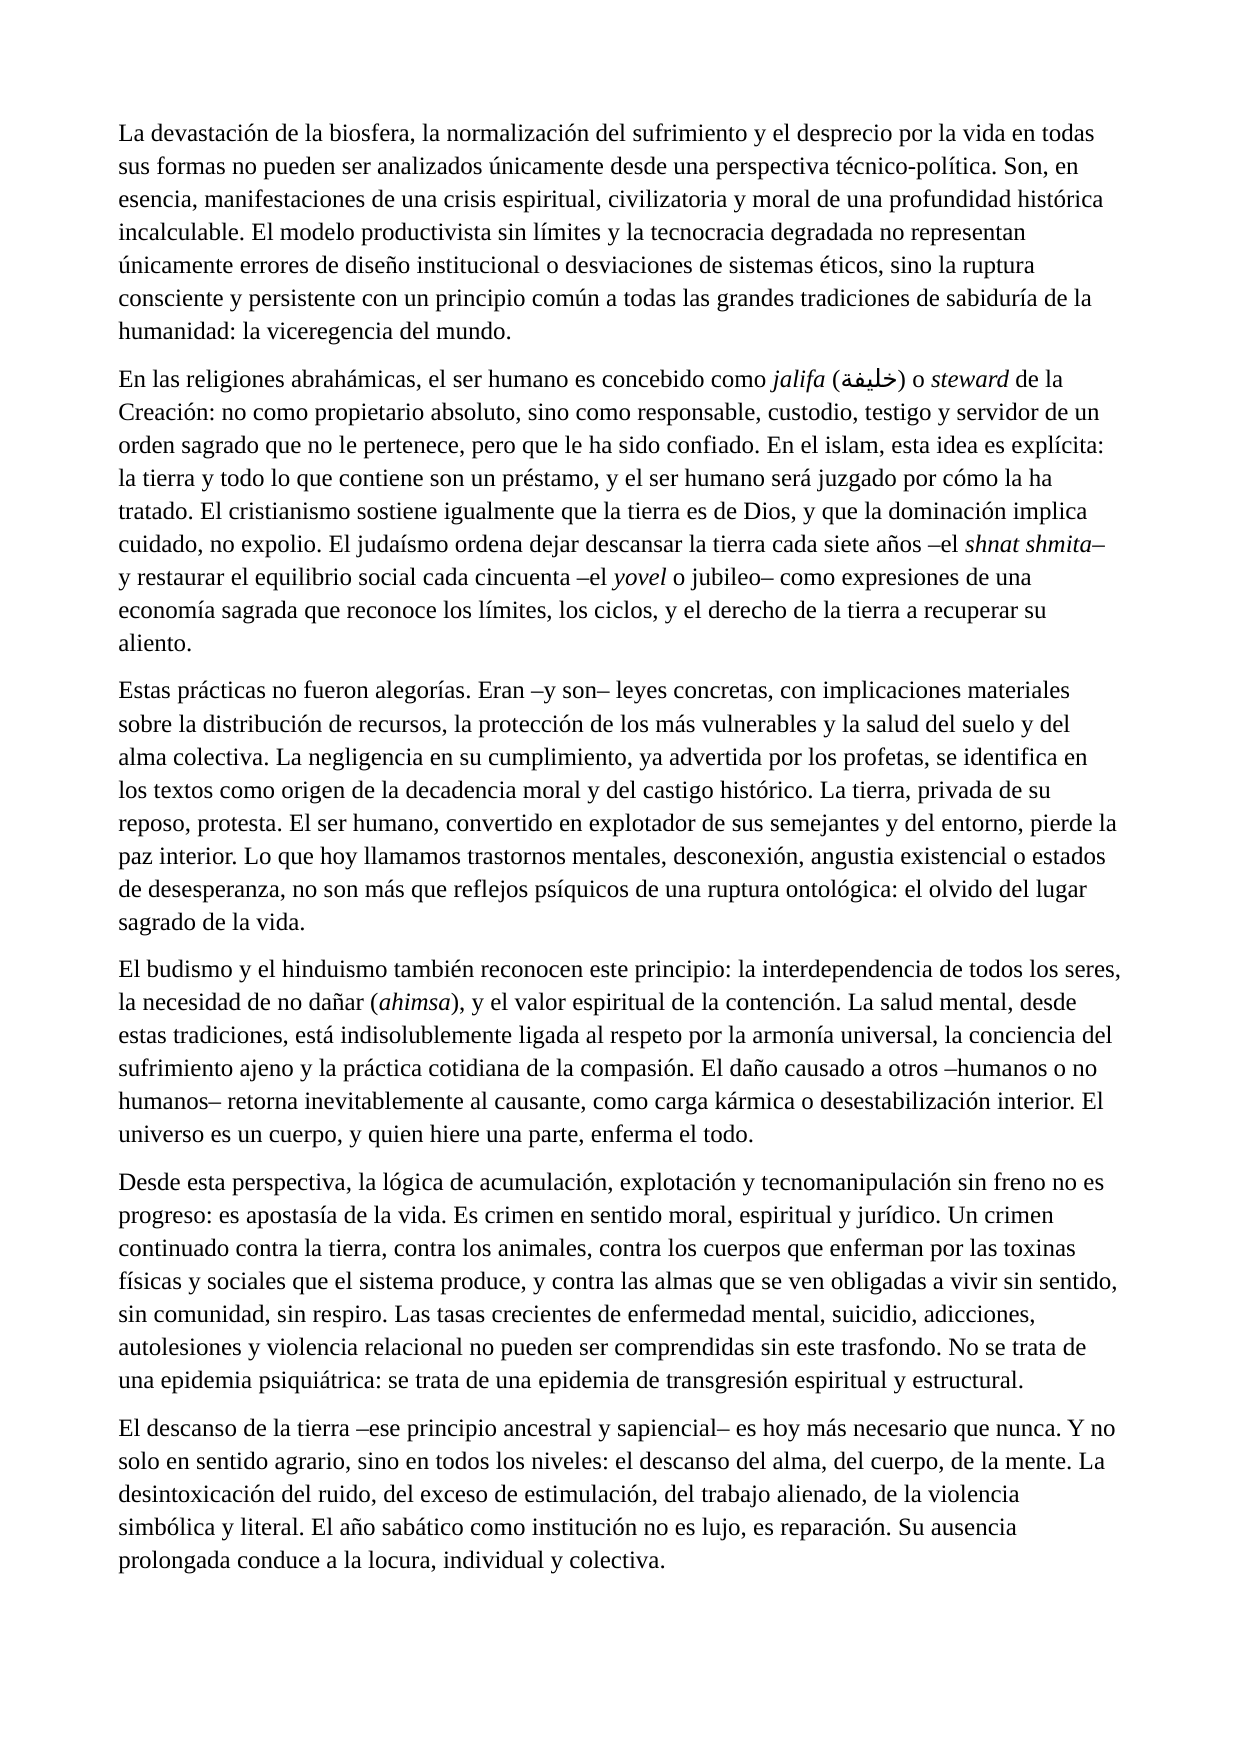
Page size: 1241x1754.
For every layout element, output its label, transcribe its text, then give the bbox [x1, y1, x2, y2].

text En las religiones abrahámicas, el ser humano es concebido como jalifa (خليفة) o steward de la Creación: no como propietario absoluto, sino como responsable, custodio, testigo y servidor de un orden sagrado que no le pertenece, pero que le ha sido confiado. En el islam, esta idea es explícita: la tierra y todo lo que contiene son un préstamo, y el ser humano será juzgado por cómo la ha tratado. El cristianismo sostiene igualmente que la tierra es de Dios, y que la dominación implica cuidado, no expolio. El judaísmo ordena dejar descansar la tierra cada siete años –el shnat shmita– y restaurar el equilibrio social cada cincuenta –el yovel o jubileo– como expresiones de una economía sagrada que reconoce los límites, los ciclos, y el derecho de la tierra a recuperar su aliento. [118, 364, 1122, 657]
text Desde esta perspectiva, la lógica de acumulación, explotación y tecnomanipulación sin freno no es progreso: es apostasía de la vida. Es crimen en sentido moral, espiritual y jurídico. Un crimen continuado contra la tierra, contra los animales, contra los cuerpos que enferman por las toxinas físicas y sociales que el sistema produce, y contra las almas que se ven obligadas a vivir sin sentido, sin comunidad, sin respiro. Las tasas crecientes de enfermedad mental, suicidio, adicciones, autolesiones y violencia relacional no pueden ser comprendidas sin este trasfondo. No se trata de una epidemia psiquiátrica: se trata de una epidemia de transgresión espiritual y estructural. [118, 1167, 1122, 1394]
text El descanso de la tierra –ese principio ancestral y sapiencial– es hoy más necesario que nunca. Y no solo en sentido agrario, sino en todos los niveles: el descanso del alma, del cuerpo, de la mente. La desintoxicación del ruido, del exceso de estimulación, del trabajo alienado, de la violencia simbólica y literal. El año sabático como institución no es lujo, es reparación. Su ausencia prolongada conduce a la locura, individual y colectiva. [118, 1413, 1122, 1574]
text La devastación de la biosfera, la normalización del sufrimiento y el desprecio por la vida en todas sus formas no pueden ser analizados únicamente desde una perspectiva técnico-política. Son, en esencia, manifestaciones de una crisis espiritual, civilizatoria y moral de una profundidad histórica incalculable. El modelo productivista sin límites y la tecnocracia degradada no representan únicamente errores de diseño institucional o desviaciones de sistemas éticos, sino la ruptura consciente y persistente con un principio común a todas las grandes tradiciones de sabiduría de la humanidad: la viceregencia del mundo. [118, 118, 1122, 345]
text Estas prácticas no fueron alegorías. Eran –y son– leyes concretas, con implicaciones materiales sobre la distribución de recursos, la protección de los más vulnerables y la salud del suelo y del alma colectiva. La negligencia en su cumplimiento, ya advertida por los profetas, se identifica en los textos como origen de la decadencia moral y del castigo histórico. La tierra, privada de su reposo, protesta. El ser humano, convertido en explotador de sus semejantes y del entorno, pierde la paz interior. Lo que hoy llamamos trastornos mentales, desconexión, angustia existencial o estados de desesperanza, no son más que reflejos psíquicos de una ruptura ontológica: el olvido del lugar sagrado de la vida. [118, 676, 1122, 936]
text El budismo y el hinduismo también reconocen este principio: la interdependencia de todos los seres, la necesidad de no dañar (ahimsa), y el valor espiritual de la contención. La salud mental, desde estas tradiciones, está indisolublemente ligada al respeto por la armonía universal, la conciencia del sufrimiento ajeno y la práctica cotidiana de la compasión. El daño causado a otros –humanos o no humanos– retorna inevitablemente al causante, como carga kármica o desestabilización interior. El universo es un cuerpo, y quien hiere una parte, enferma el todo. [118, 954, 1122, 1148]
